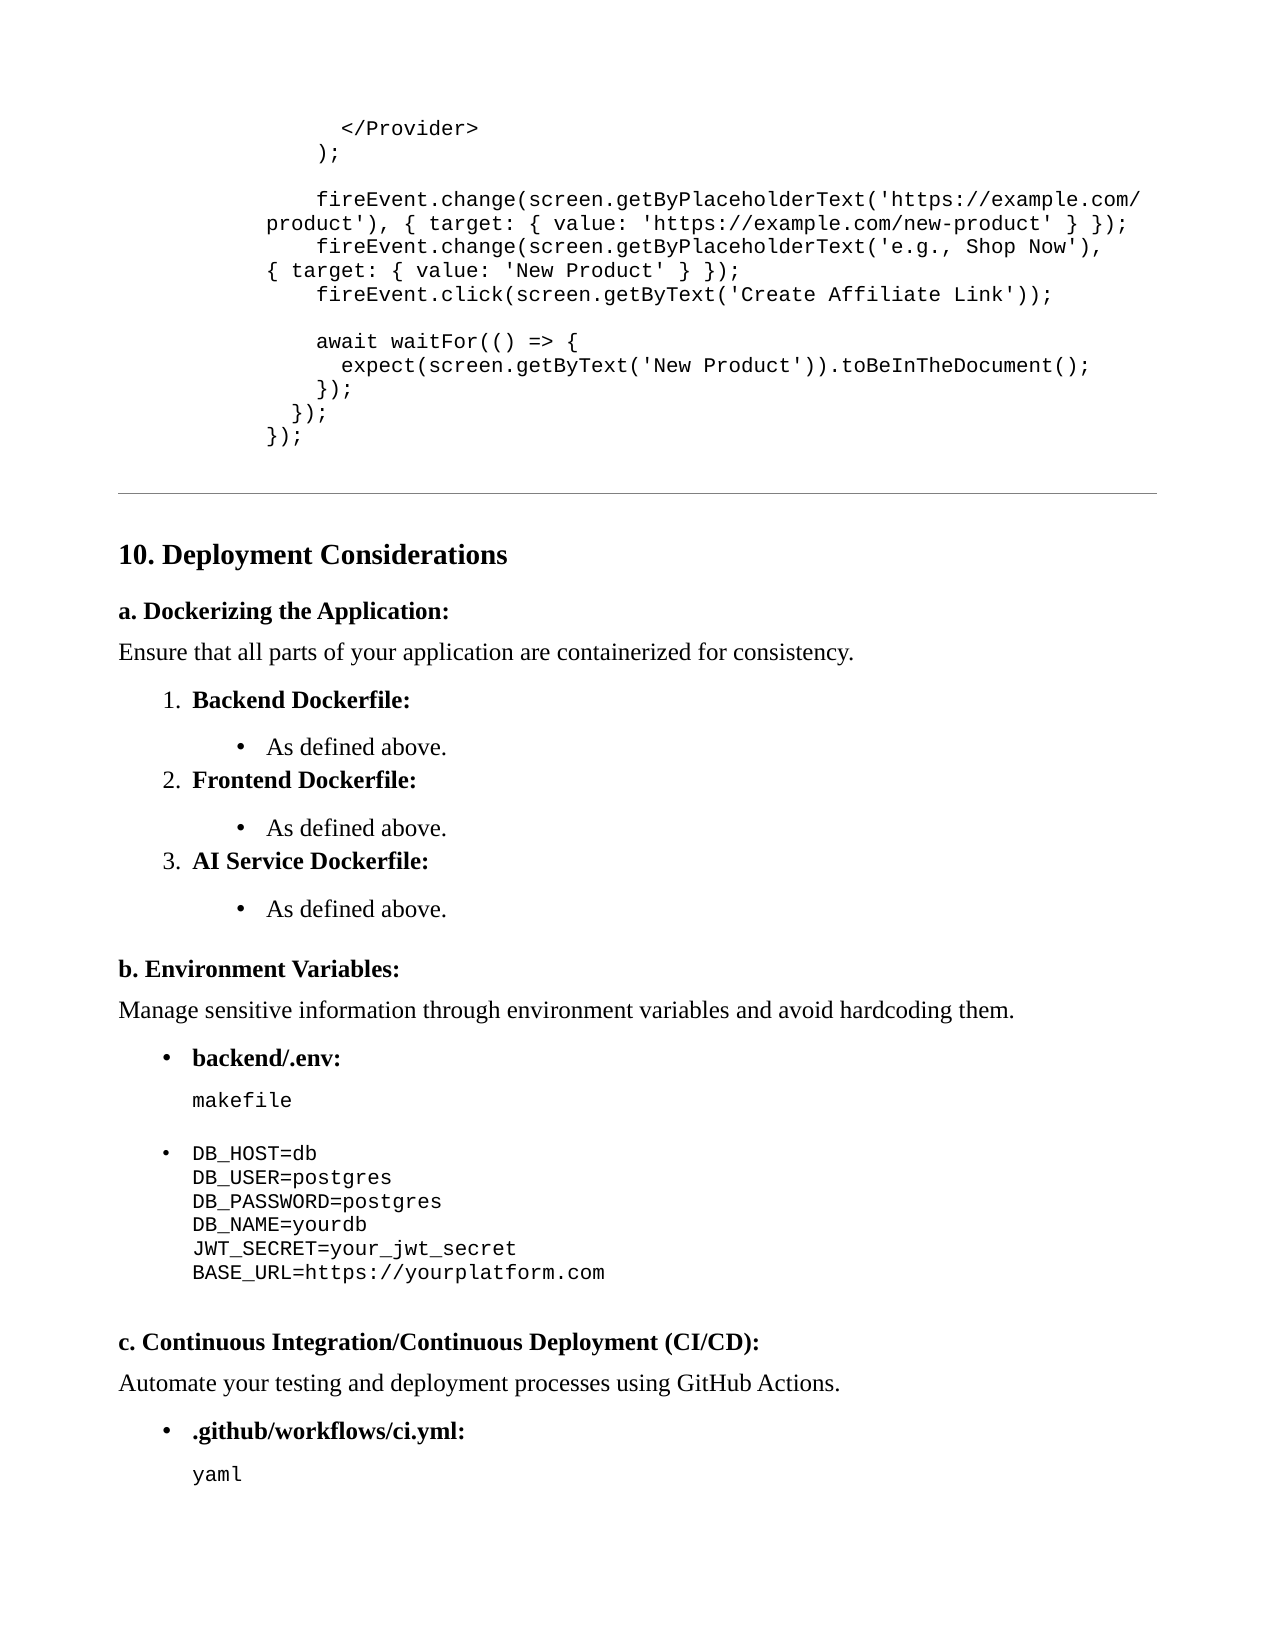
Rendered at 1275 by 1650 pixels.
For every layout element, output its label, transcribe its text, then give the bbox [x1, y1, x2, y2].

list fireEvent.change(screen.getByPlaceholderText('https://example.com/product'), { target: { value: 'https://example.com/new-product' } }); [236, 189, 1157, 236]
list DB_NAME=yourdb [162, 1214, 1157, 1238]
list JWT_SECRET=your_jwt_secret [162, 1238, 1157, 1262]
list fireEvent.change(screen.getByPlaceholderText('e.g., Shop Now'), { target: { value: 'New Product' } }); [236, 236, 1157, 284]
subtitle 10. Deployment Considerations [118, 537, 1157, 571]
list await waitFor(() => { [236, 331, 1157, 354]
list ); [236, 142, 1157, 165]
list }); [236, 426, 1157, 449]
list yaml [162, 1464, 1157, 1487]
list .github/workflows/ci.yml: [162, 1416, 1157, 1445]
list As defined above. [236, 732, 1157, 761]
list }); [236, 402, 1157, 426]
list AI Service Dockerfile: [162, 846, 1157, 875]
text Ensure that all parts of your application are containerized for consistency. [118, 637, 1157, 666]
text Manage sensitive information through environment variables and avoid hardcoding them. [118, 995, 1157, 1024]
list Backend Dockerfile: [162, 685, 1157, 714]
list }); [236, 378, 1157, 402]
list As defined above. [236, 813, 1157, 842]
list DB_USER=postgres [162, 1167, 1157, 1191]
text Automate your testing and deployment processes using GitHub Actions. [118, 1368, 1157, 1397]
list fireEvent.click(screen.getByText('Create Affiliate Link')); [236, 284, 1157, 307]
subtitle b. Environment Variables: [118, 954, 1157, 983]
subtitle a. Dockerizing the Application: [118, 596, 1157, 625]
list </Provider> [236, 118, 1157, 142]
list BASE_URL=https://yourplatform.com [162, 1262, 1157, 1285]
list Frontend Dockerfile: [162, 766, 1157, 794]
list backend/.env: [162, 1043, 1157, 1071]
list expect(screen.getByText('New Product')).toBeInTheDocument(); [236, 354, 1157, 378]
list DB_HOST=db [162, 1143, 1157, 1167]
list As defined above. [236, 894, 1157, 922]
subtitle c. Continuous Integration/Continuous Deployment (CI/CD): [118, 1327, 1157, 1356]
list DB_PASSWORD=postgres [162, 1191, 1157, 1214]
list makefile [162, 1090, 1157, 1114]
